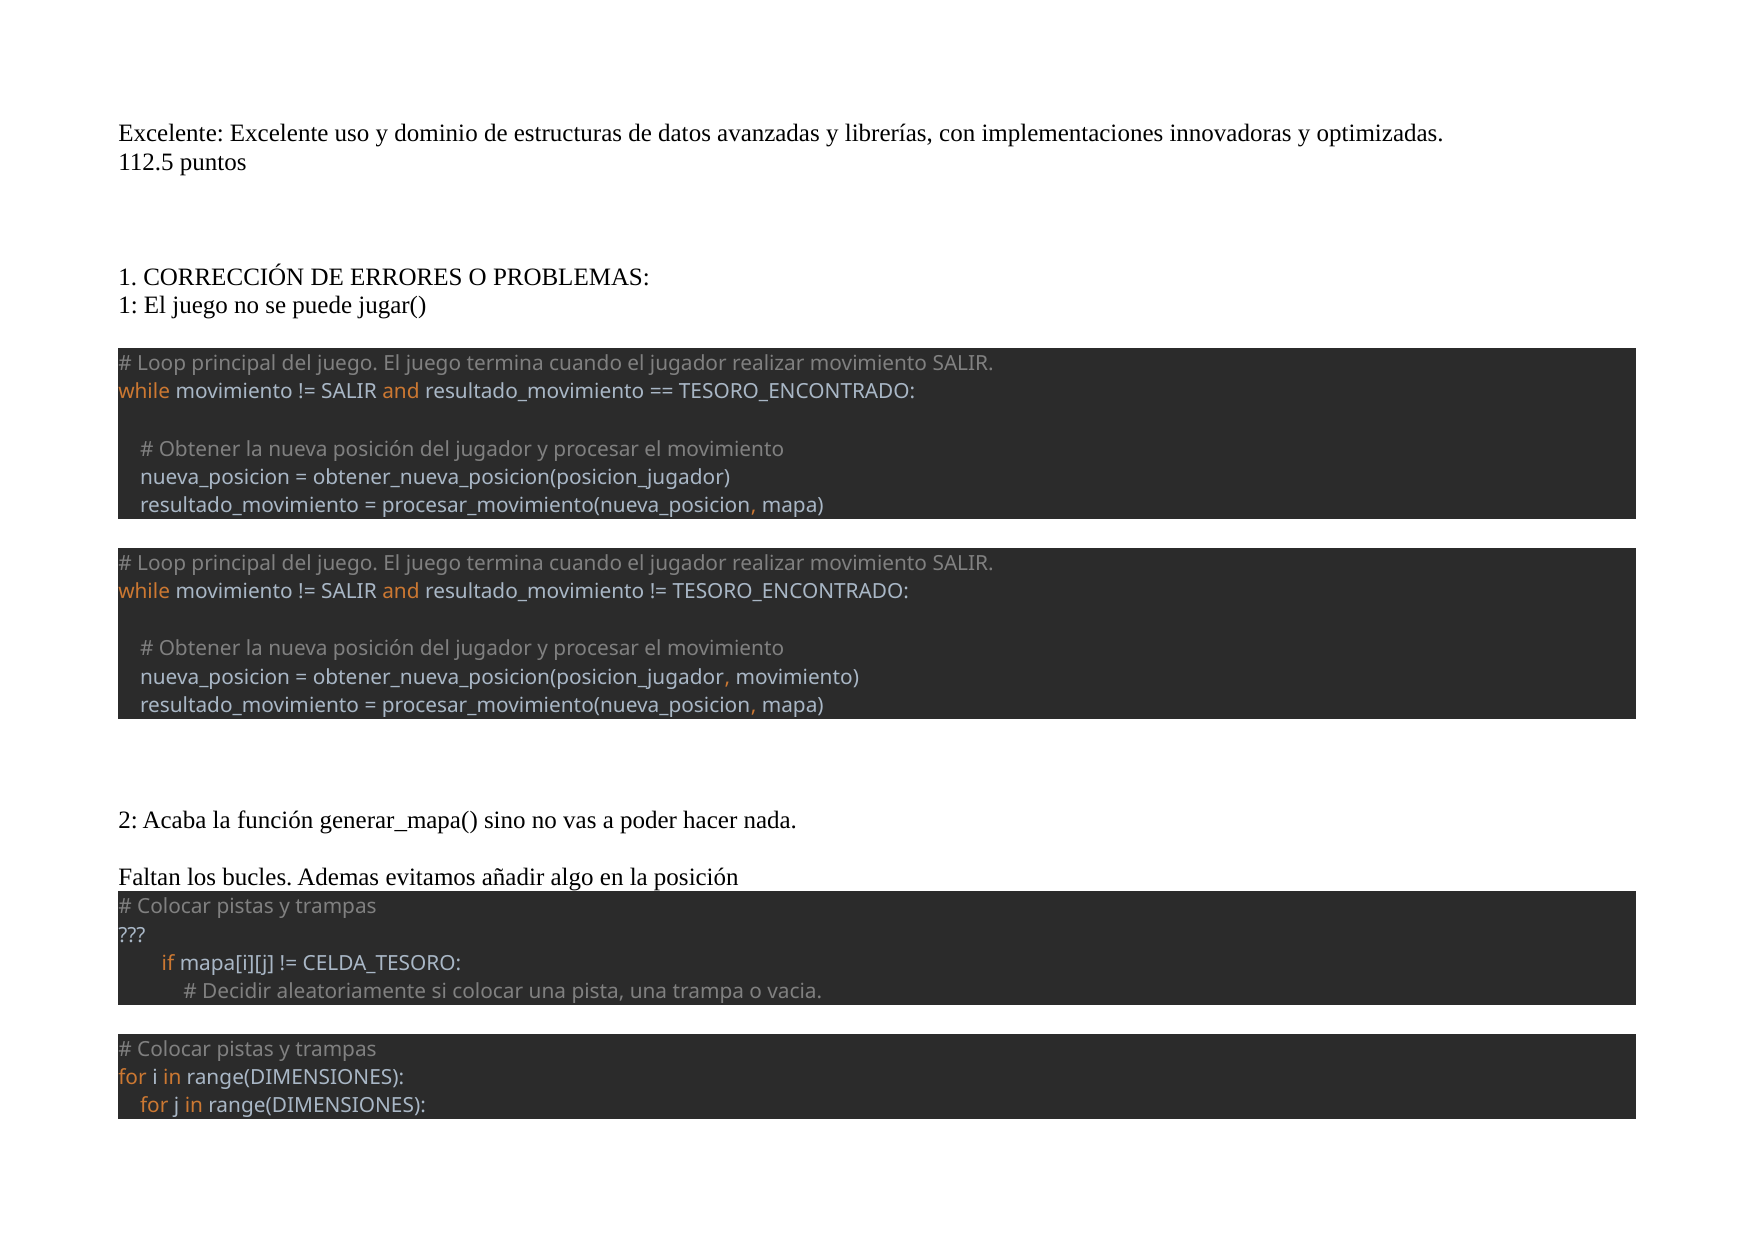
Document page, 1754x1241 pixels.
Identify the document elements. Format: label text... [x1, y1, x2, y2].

text 2: Acaba la función generar_mapa() sino no vas a poder hacer nada. [118, 805, 1636, 834]
text 1: El juego no se puede jugar() [118, 291, 1636, 319]
table_header # Colocar pistas y trampas ??? if mapa[i][j] != CELDA_TESORO: # Decidir aleatoriamente si colocar una pista, una trampa o vacia. [118, 1005, 1636, 1034]
table_header # Loop principal del juego. El juego termina cuando el jugador realizar movimiento SALIR. while movimiento != SALIR and resultado_movimiento == TESORO_ENCONTRADO: # Obtener la nueva posición del jugador y procesar el movimiento nueva_posicion = obtener_nueva_posicion(posicion_jugador) resultado_movimiento = procesar_movimiento(nueva_posicion, mapa) [118, 519, 1636, 548]
text 1. CORRECCIÓN DE ERRORES O PROBLEMAS: [118, 262, 1636, 291]
table_cell # Loop principal del juego. El juego termina cuando el jugador realizar movimiento SALIR. while movimiento != SALIR and resultado_movimiento != TESORO_ENCONTRADO: # Obtener la nueva posición del jugador y procesar el movimiento nueva_posicion = obtener_nueva_posicion(posicion_jugador, movimiento) resultado_movimiento = procesar_movimiento(nueva_posicion, mapa) [118, 719, 1636, 747]
text Excelente: Excelente uso y dominio de estructuras de datos avanzadas y librerías, con implementaciones innovadoras y optimizadas. [118, 118, 1636, 147]
text 112.5 puntos [118, 147, 1636, 176]
text Faltan los bucles. Ademas evitamos añadir algo en la posición [118, 862, 1636, 891]
